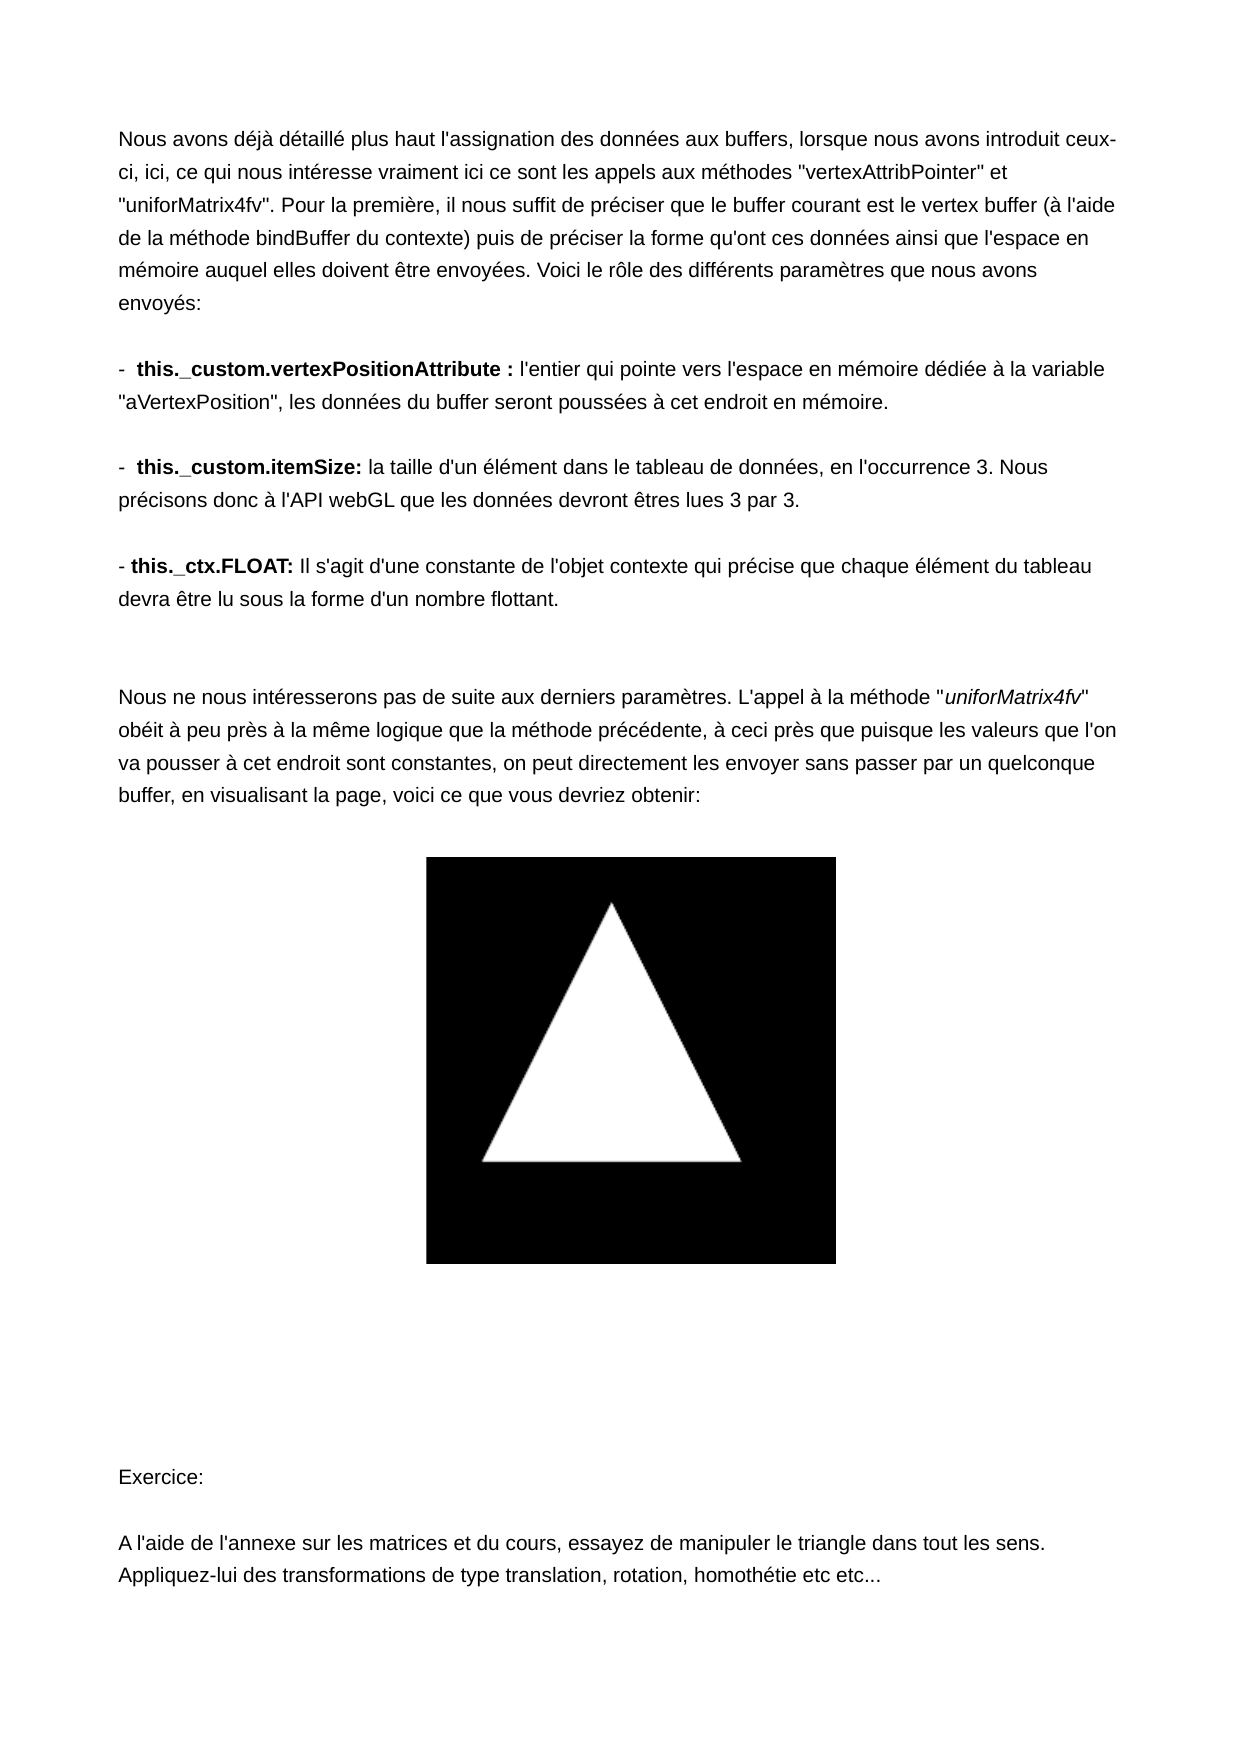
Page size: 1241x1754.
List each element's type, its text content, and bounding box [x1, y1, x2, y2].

text Nous ne nous intéresserons pas de suite aux derniers paramètres. L'appel à la méthode "uniforMatrix4fv" obéit à peu près à la même logique que la méthode précédente, à ceci près que puisque les valeurs que l'on va pousser à cet endroit sont constantes, on peut directement les envoyer sans passer par un quelconque buffer, en visualisant la page, voici ce que vous devriez obtenir: [118, 676, 1122, 807]
text - this._custom.vertexPositionAttribute : l'entier qui pointe vers l'espace en mémoire dédiée à la variable "aVertexPosition", les données du buffer seront poussées à cet endroit en mémoire. [118, 348, 1122, 413]
text - this._custom.itemSize: la taille d'un élément dans le tableau de données, en l'occurrence 3. Nous précisons donc à l'API webGL que les données devront êtres lues 3 par 3. [118, 446, 1122, 512]
text A l'aide de l'annexe sur les matrices et du cours, essayez de manipuler le triangle dans tout les sens. [118, 1521, 1122, 1554]
text - this._ctx.FLOAT: Il s'agit d'une constante de l'objet contexte qui précise que chaque élément du tableau devra être lu sous la forme d'un nombre flottant. [118, 545, 1122, 610]
text Exercice: [118, 1456, 1122, 1489]
picture [426, 857, 836, 1264]
text Appliquez-lui des transformations de type translation, rotation, homothétie etc etc... [118, 1554, 1122, 1587]
text Nous avons déjà détaillé plus haut l'assignation des données aux buffers, lorsque nous avons introduit ceux-ci, ici, ce qui nous intéresse vraiment ici ce sont les appels aux méthodes "vertexAttribPointer" et "uniforMatrix4fv". Pour la première, il nous suffit de préciser que le buffer courant est le vertex buffer (à l'aide de la méthode bindBuffer du contexte) puis de préciser la forme qu'ont ces données ainsi que l'espace en mémoire auquel elles doivent être envoyées. Voici le rôle des différents paramètres que nous avons envoyés: [118, 118, 1122, 315]
